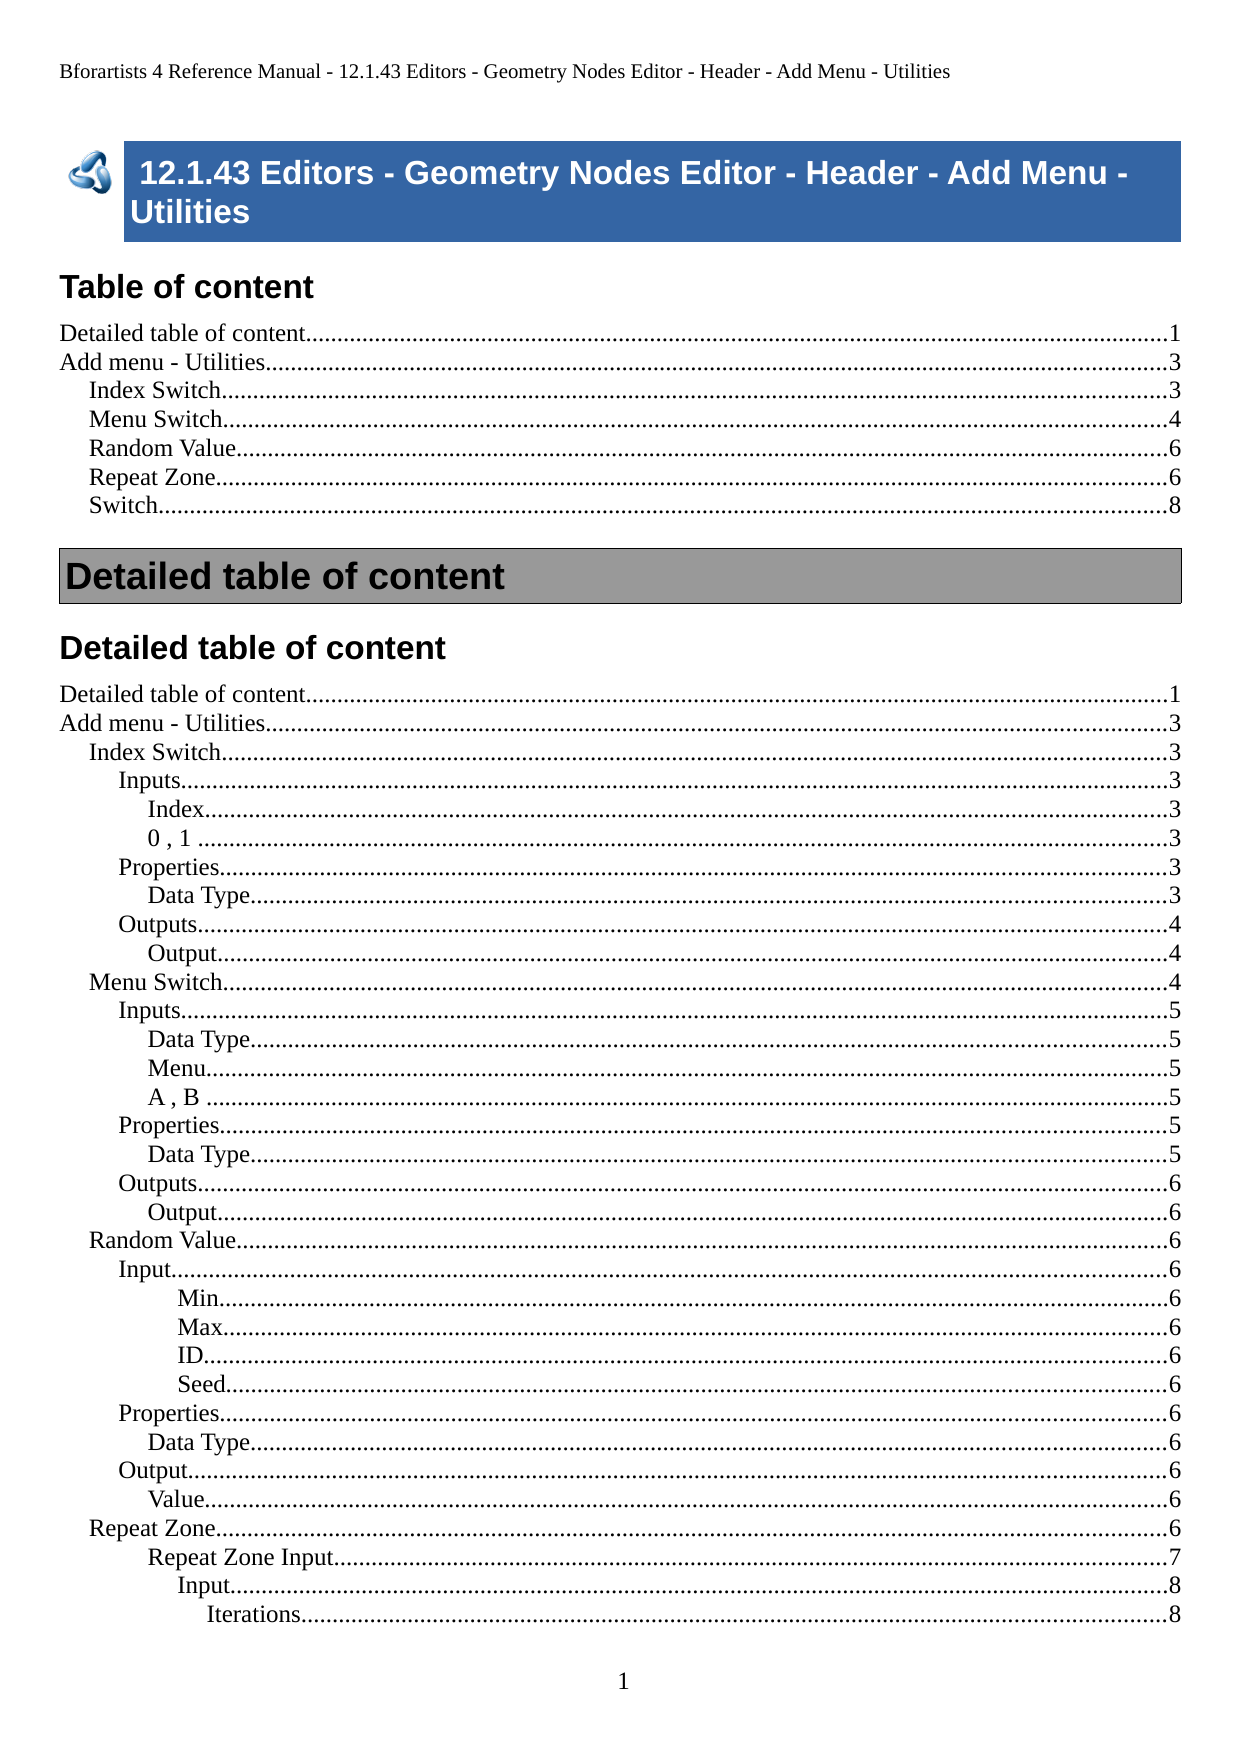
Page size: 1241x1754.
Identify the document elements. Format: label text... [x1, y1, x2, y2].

text Input 8 [177, 1570, 1181, 1599]
text Properties 3 [118, 852, 1181, 880]
text Data Type 5 [147, 1024, 1181, 1053]
text Output 6 [118, 1455, 1181, 1484]
text Add menu - Utilities 3 [59, 347, 1181, 375]
text ID 6 [177, 1340, 1181, 1369]
text Properties 5 [118, 1110, 1181, 1139]
text Menu 5 [147, 1053, 1181, 1082]
table_header 12.1.43 Editors - Geometry Nodes Editor - Header - Add Menu - Utilities [124, 141, 1181, 242]
text Detailed table of content 1 [59, 679, 1181, 708]
text Detailed table of content 1 [59, 318, 1181, 347]
text Repeat Zone Input 7 [147, 1542, 1181, 1570]
text Random Value 6 [88, 433, 1181, 462]
text 0 , 1 ... 3 [147, 823, 1181, 852]
text Switch 8 [88, 490, 1181, 519]
text Add menu - Utilities 3 [59, 708, 1181, 737]
text Output 6 [147, 1197, 1181, 1225]
subtitle Detailed table of content [59, 628, 1181, 667]
text Index Switch 3 [88, 375, 1181, 404]
table_header Detailed table of content [60, 549, 1181, 603]
text Data Type 3 [147, 880, 1181, 909]
text Min 6 [177, 1283, 1181, 1312]
picture [65, 147, 114, 197]
table_header [59, 141, 124, 242]
text Input 6 [118, 1254, 1181, 1283]
text Index 3 [147, 794, 1181, 823]
text Random Value 6 [88, 1225, 1181, 1254]
text Max 6 [177, 1312, 1181, 1340]
text Repeat Zone 6 [88, 462, 1181, 490]
text Repeat Zone 6 [88, 1513, 1181, 1542]
text Iterations 8 [206, 1599, 1181, 1628]
text Inputs 3 [118, 765, 1181, 794]
subtitle Table of content [59, 267, 1181, 305]
text A , B ... 5 [147, 1082, 1181, 1110]
text Seed 6 [177, 1369, 1181, 1398]
text Inputs 5 [118, 995, 1181, 1024]
text Menu Switch 4 [88, 967, 1181, 995]
text Outputs 6 [118, 1168, 1181, 1197]
text Menu Switch 4 [88, 404, 1181, 433]
text Properties 6 [118, 1398, 1181, 1427]
text Outputs 4 [118, 909, 1181, 938]
text Index Switch 3 [88, 737, 1181, 765]
text Value 6 [147, 1484, 1181, 1513]
text Output 4 [147, 938, 1181, 967]
text Data Type 5 [147, 1139, 1181, 1168]
text Data Type 6 [147, 1427, 1181, 1455]
